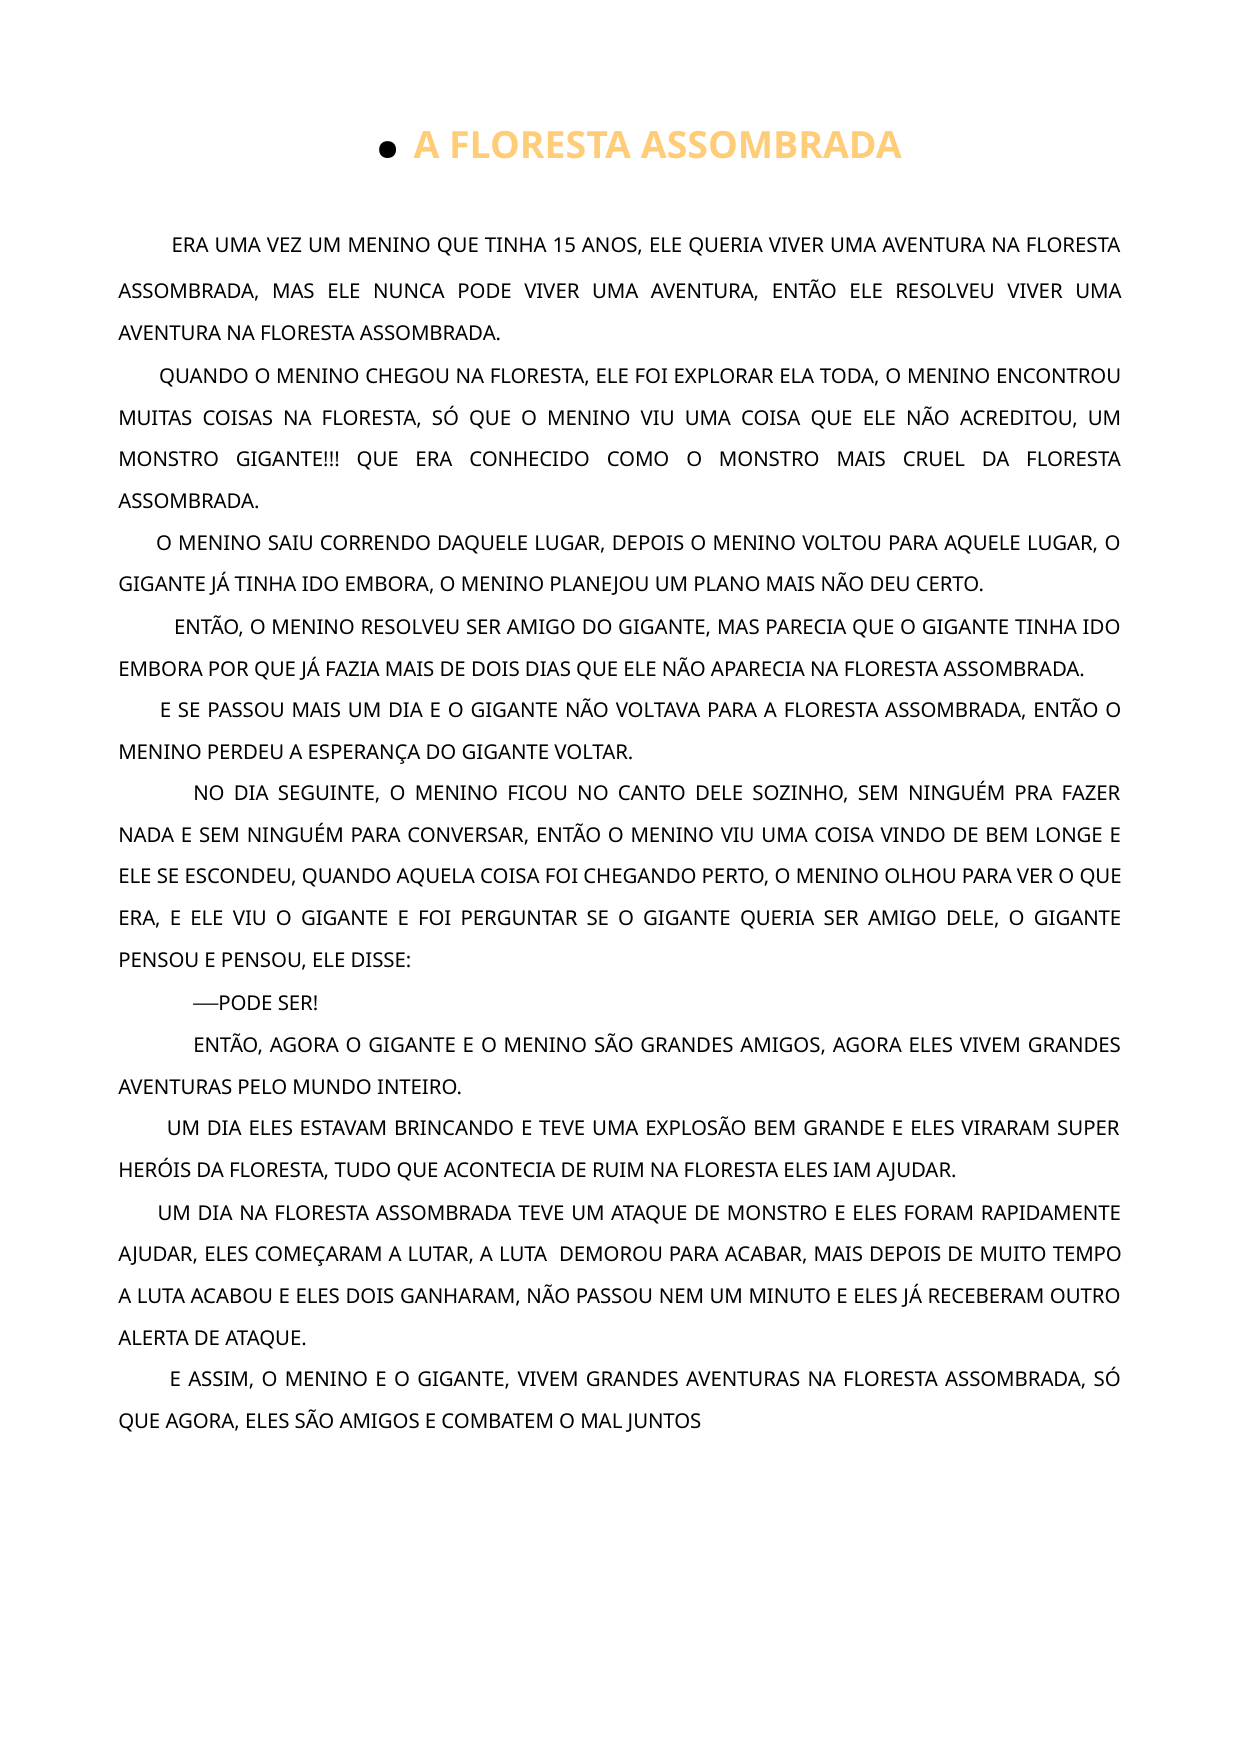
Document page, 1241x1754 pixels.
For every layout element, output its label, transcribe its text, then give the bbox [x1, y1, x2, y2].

text E SE PASSOU MAIS UM DIA E O GIGANTE NÃO VOLTAVA PARA A FLORESTA ASSOMBRADA, ENTÃO O MENINO PERDEU A ESPERANÇA DO GIGANTE VOLTAR. [118, 696, 1122, 765]
text —PODE SER! [118, 987, 1122, 1016]
text UM DIA NA FLORESTA ASSOMBRADA TEVE UM ATAQUE DE MONSTRO E ELES FORAM RAPIDAMENTE AJUDAR, ELES COMEÇARAM A LUTAR, A LUTA DEMOROU PARA ACABAR, MAIS DEPOIS DE MUITO TEMPO A LUTA ACABOU E ELES DOIS GANHARAM, NÃO PASSOU NEM UM MINUTO E ELES JÁ RECEBERAM OUTRO ALERTA DE ATAQUE. [118, 1197, 1122, 1351]
text UM DIA ELES ESTAVAM BRINCANDO E TEVE UMA EXPLOSÃO BEM GRANDE E ELES VIRARAM SUPER HERÓIS DA FLORESTA, TUDO QUE ACONTECIA DE RUIM NA FLORESTA ELES IAM AJUDAR. [118, 1114, 1122, 1183]
text QUANDO O MENINO CHEGOU NA FLORESTA, ELE FOI EXPLORAR ELA TODA, O MENINO ENCONTROU MUITAS COISAS NA FLORESTA, SÓ QUE O MENINO VIU UMA COISA QUE ELE NÃO ACREDITOU, UM MONSTRO GIGANTE!!! QUE ERA CONHECIDO COMO O MONSTRO MAIS CRUEL DA FLORESTA ASSOMBRADA. [118, 360, 1122, 514]
text ENTÃO, AGORA O GIGANTE E O MENINO SÃO GRANDES AMIGOS, AGORA ELES VIVEM GRANDES AVENTURAS PELO MUNDO INTEIRO. [118, 1031, 1122, 1100]
text E ASSIM, O MENINO E O GIGANTE, VIVEM GRANDES AVENTURAS NA FLORESTA ASSOMBRADA, SÓ QUE AGORA, ELES SÃO AMIGOS E COMBATEM O MAL JUNTOS [118, 1365, 1122, 1434]
text O MENINO SAIU CORRENDO DAQUELE LUGAR, DEPOIS O MENINO VOLTOU PARA AQUELE LUGAR, O GIGANTE JÁ TINHA IDO EMBORA, O MENINO PLANEJOU UM PLANO MAIS NÃO DEU CERTO. [118, 528, 1122, 597]
text ERA UMA VEZ UM MENINO QUE TINHA 15 ANOS, ELE QUERIA VIVER UMA AVENTURA NA FLORESTA ASSOMBRADA, MAS ELE NUNCA PODE VIVER UMA AVENTURA, ENTÃO ELE RESOLVEU VIVER UMA AVENTURA NA FLORESTA ASSOMBRADA. [118, 212, 1122, 346]
text NO DIA SEGUINTE, O MENINO FICOU NO CANTO DELE SOZINHO, SEM NINGUÉM PRA FAZER NADA E SEM NINGUÉM PARA CONVERSAR, ENTÃO O MENINO VIU UMA COISA VINDO DE BEM LONGE E ELE SE ESCONDEU, QUANDO AQUELA COISA FOI CHEGANDO PERTO, O MENINO OLHOU PARA VER O QUE ERA, E ELE VIU O GIGANTE E FOI PERGUNTAR SE O GIGANTE QUERIA SER AMIGO DELE, O GIGANTE PENSOU E PENSOU, ELE DISSE: [118, 779, 1122, 973]
text ENTÃO, O MENINO RESOLVEU SER AMIGO DO GIGANTE, MAS PARECIA QUE O GIGANTE TINHA IDO EMBORA POR QUE JÁ FAZIA MAIS DE DOIS DIAS QUE ELE NÃO APARECIA NA FLORESTA ASSOMBRADA. [118, 611, 1122, 682]
subtitle A FLORESTA ASSOMBRADA [156, 118, 1122, 169]
